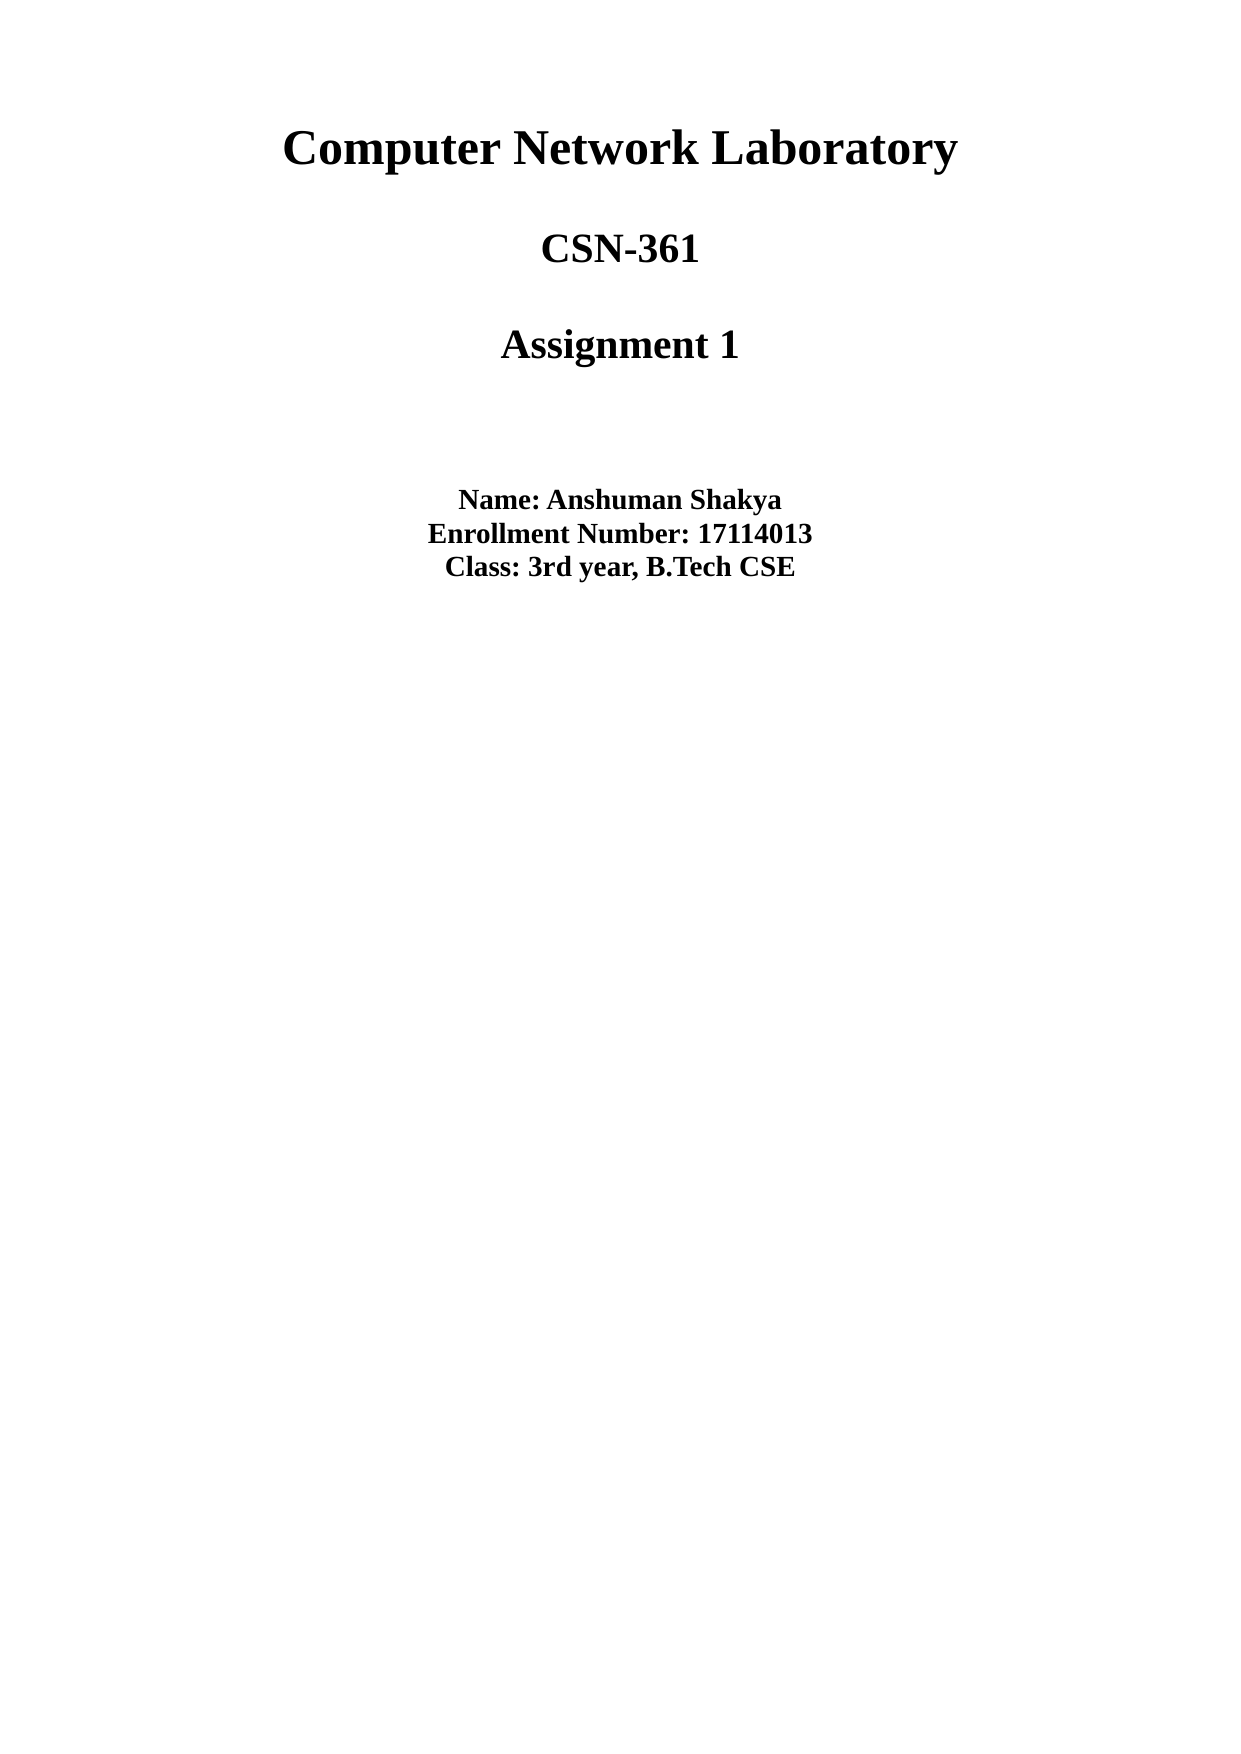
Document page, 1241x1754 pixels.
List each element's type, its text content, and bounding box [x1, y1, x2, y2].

text Enrollment Number: 17114013 [118, 516, 1122, 549]
text CSN-361 [118, 223, 1122, 271]
text Class: 3rd year, B.Tech CSE [118, 549, 1122, 583]
text Computer Network Laboratory [118, 118, 1122, 176]
text Assignment 1 [118, 319, 1122, 367]
text Name: Anshuman Shakya [118, 482, 1122, 516]
